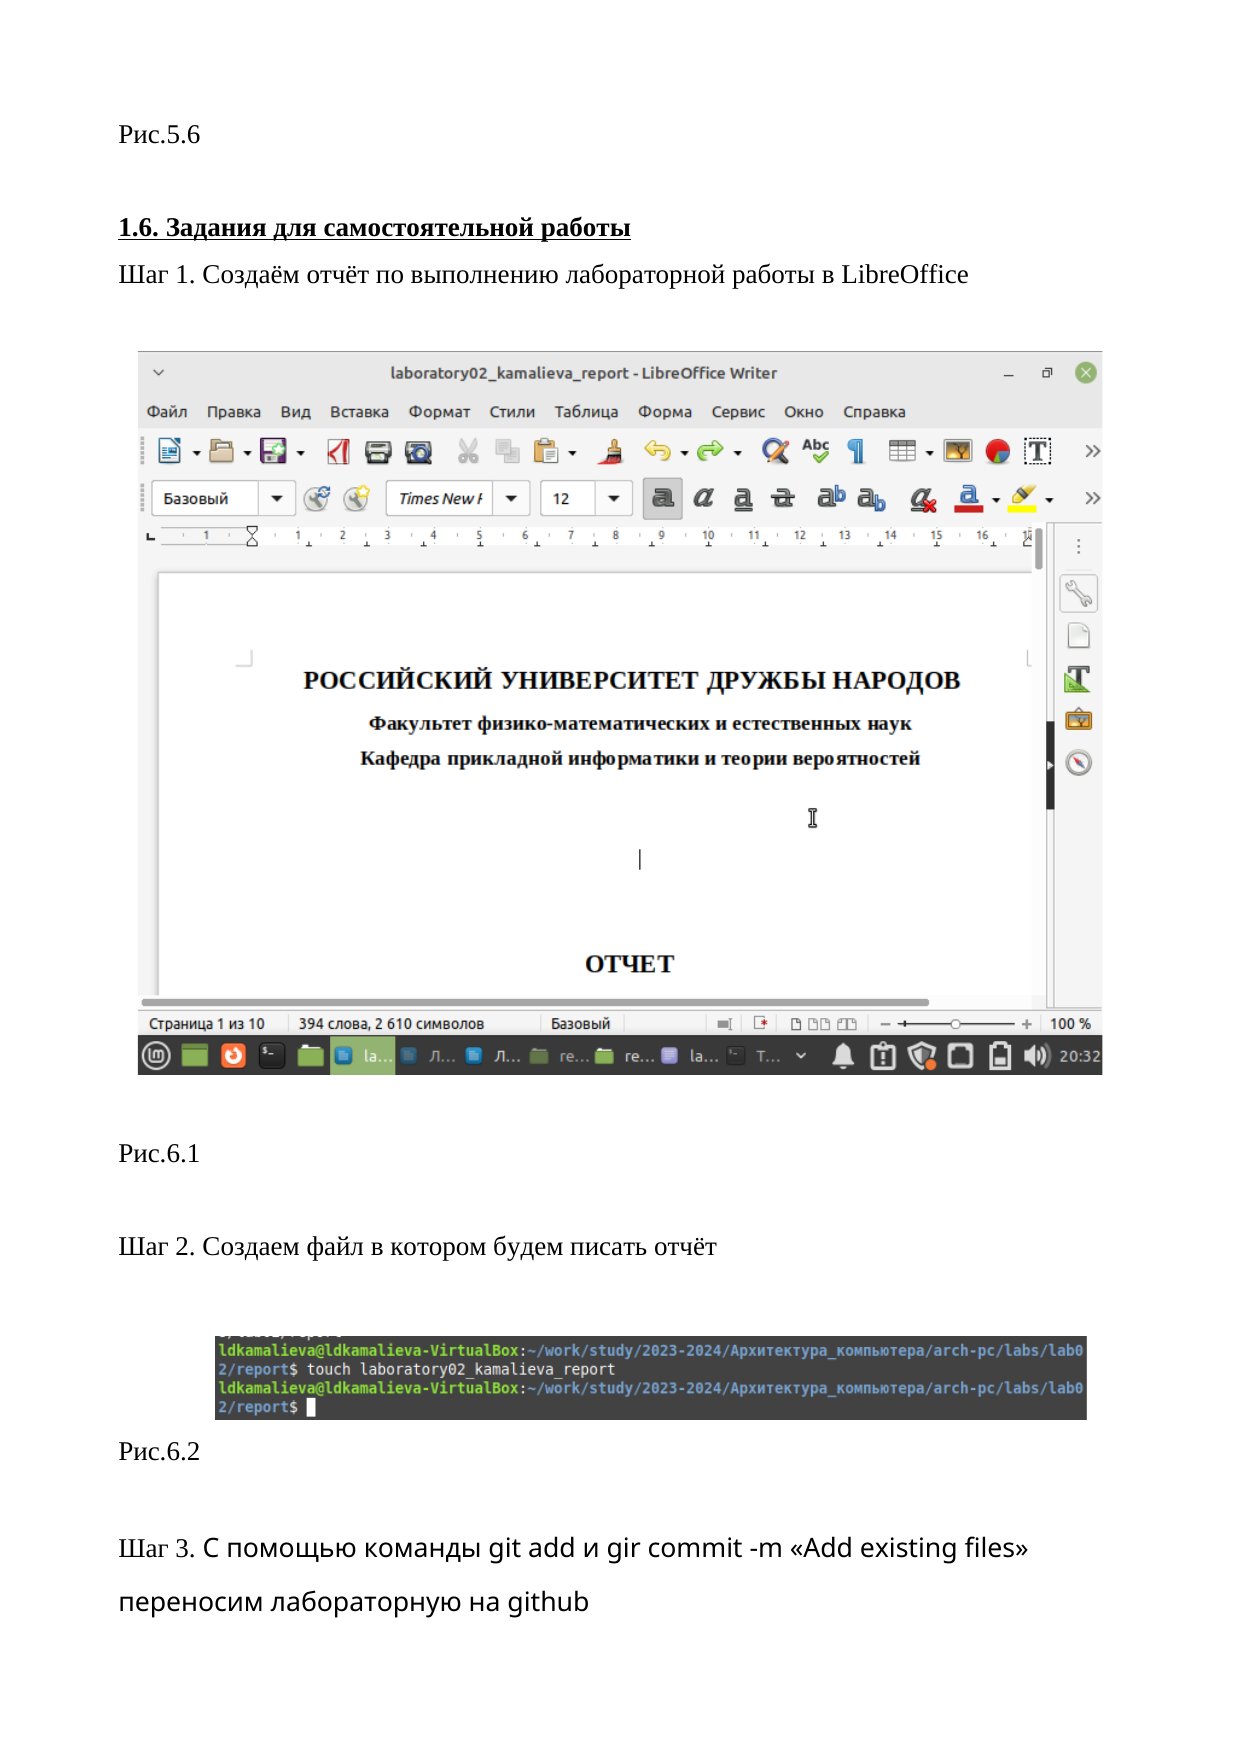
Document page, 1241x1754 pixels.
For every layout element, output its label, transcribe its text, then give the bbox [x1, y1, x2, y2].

text Шаг 1. Создаём отчёт по выполнению лабораторной работы в LibreOffice [118, 258, 1122, 289]
text Рис.6.1 [118, 1137, 1122, 1168]
text Рис.6.2 [118, 1324, 1122, 1466]
picture [215, 1336, 1088, 1420]
text Рис.5.6 [118, 118, 1122, 149]
text 1.6. Задания для самостоятельной работы [118, 211, 1122, 243]
text Шаг 2. Создаем файл в котором будем писать отчёт [118, 1230, 1122, 1261]
picture [137, 351, 1103, 1075]
text Шаг 3. С помощью команды git add и gir commit -m «Add existing files» переноcим лабораторную на github [118, 1529, 1122, 1619]
